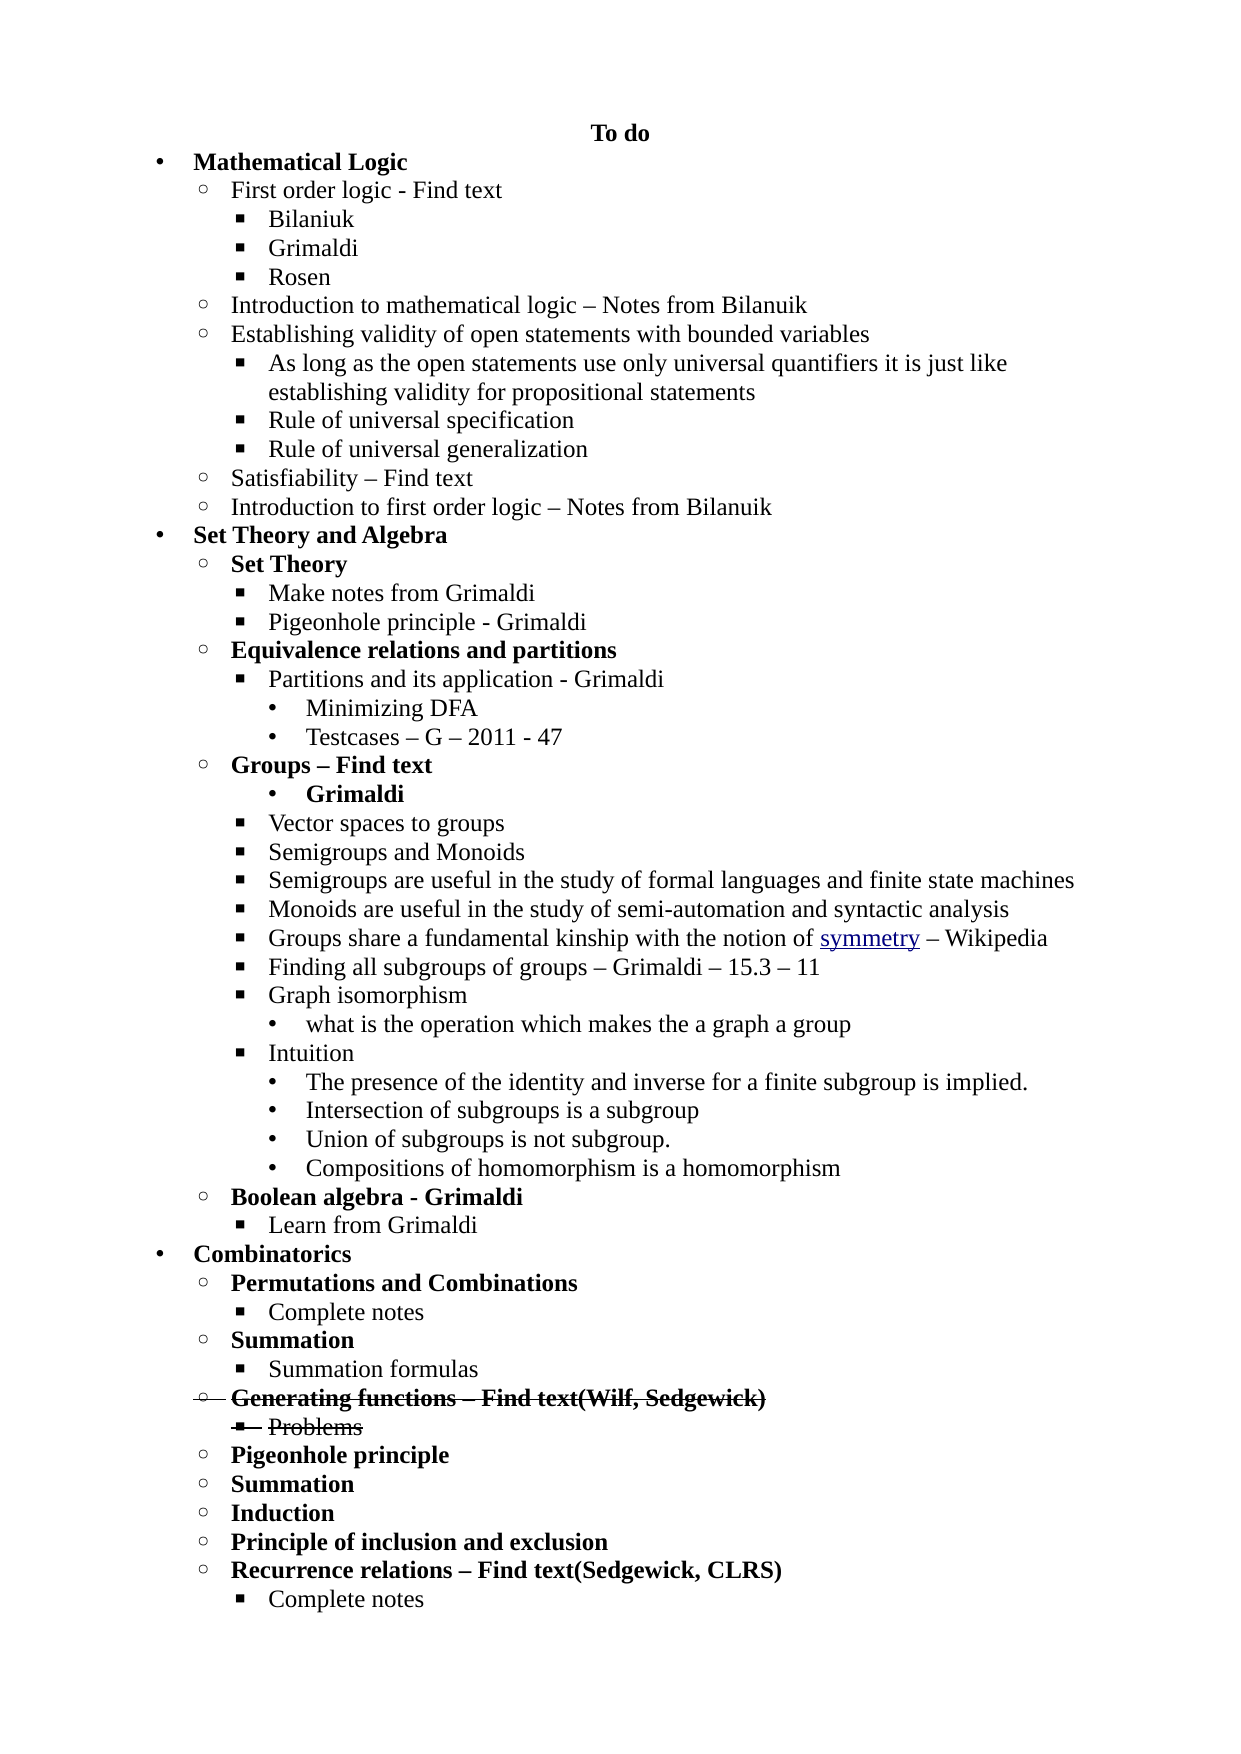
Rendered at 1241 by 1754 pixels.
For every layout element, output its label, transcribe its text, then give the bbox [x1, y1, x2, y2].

list Make notes from Grimaldi [231, 578, 1122, 607]
list First order logic - Find text [193, 176, 1122, 204]
list Induction [193, 1498, 1122, 1527]
list what is the operation which makes the a graph a group [268, 1009, 1122, 1038]
list Establishing validity of open statements with bounded variables [193, 319, 1122, 348]
list Complete notes [231, 1584, 1122, 1613]
list Boolean algebra - Grimaldi [193, 1182, 1122, 1211]
list Grimaldi [268, 779, 1122, 808]
list Equivalence relations and partitions [193, 636, 1122, 664]
list Finding all subgroups of groups – Grimaldi – 15.3 – 11 [231, 952, 1122, 981]
list Testcases – G – 2011 - 47 [268, 722, 1122, 751]
list Intersection of subgroups is a subgroup [268, 1096, 1122, 1124]
list Groups – Find text [193, 751, 1122, 779]
list Pigeonhole principle - Grimaldi [231, 607, 1122, 636]
list Minimizing DFA [268, 693, 1122, 722]
list Principle of inclusion and exclusion [193, 1527, 1122, 1556]
list Grimaldi [231, 233, 1122, 262]
list Union of subgroups is not subgroup. [268, 1124, 1122, 1153]
list Generating functions – Find text(Wilf, Sedgewick) [193, 1383, 1122, 1412]
list Permutations and Combinations [193, 1268, 1122, 1297]
list Recurrence relations – Find text(Sedgewick, CLRS) [193, 1556, 1122, 1584]
list Summation [193, 1469, 1122, 1498]
list Introduction to mathematical logic – Notes from Bilanuik [193, 291, 1122, 319]
list Groups share a fundamental kinship with the notion of symmetry – Wikipedia [231, 923, 1122, 952]
list Semigroups are useful in the study of formal languages and finite state machines [231, 866, 1122, 894]
list Set Theory and Algebra [156, 521, 1122, 549]
list Mathematical Logic [156, 147, 1122, 176]
list Semigroups and Monoids [231, 837, 1122, 866]
list Introduction to first order logic – Notes from Bilanuik [193, 492, 1122, 521]
list Rosen [231, 262, 1122, 291]
list Problems [231, 1412, 1122, 1441]
list Summation [193, 1326, 1122, 1354]
list Partitions and its application - Grimaldi [231, 664, 1122, 693]
list As long as the open statements use only universal quantifiers it is just like establishing validity for propositional statements [231, 348, 1122, 406]
list The presence of the identity and inverse for a finite subgroup is implied. [268, 1067, 1122, 1096]
list Rule of universal specification [231, 406, 1122, 434]
list Set Theory [193, 549, 1122, 578]
list Rule of universal generalization [231, 434, 1122, 463]
list Monoids are useful in the study of semi-automation and syntactic analysis [231, 894, 1122, 923]
list Bilaniuk [231, 204, 1122, 233]
list Complete notes [231, 1297, 1122, 1326]
list Vector spaces to groups [231, 808, 1122, 837]
list Graph isomorphism [231, 981, 1122, 1009]
list Intuition [231, 1038, 1122, 1067]
list Pigeonhole principle [193, 1441, 1122, 1469]
list Learn from Grimaldi [231, 1211, 1122, 1239]
list Satisfiability – Find text [193, 463, 1122, 492]
list Summation formulas [231, 1354, 1122, 1383]
list Combinatorics [156, 1239, 1122, 1268]
text To do [118, 118, 1122, 147]
list Compositions of homomorphism is a homomorphism [268, 1153, 1122, 1182]
